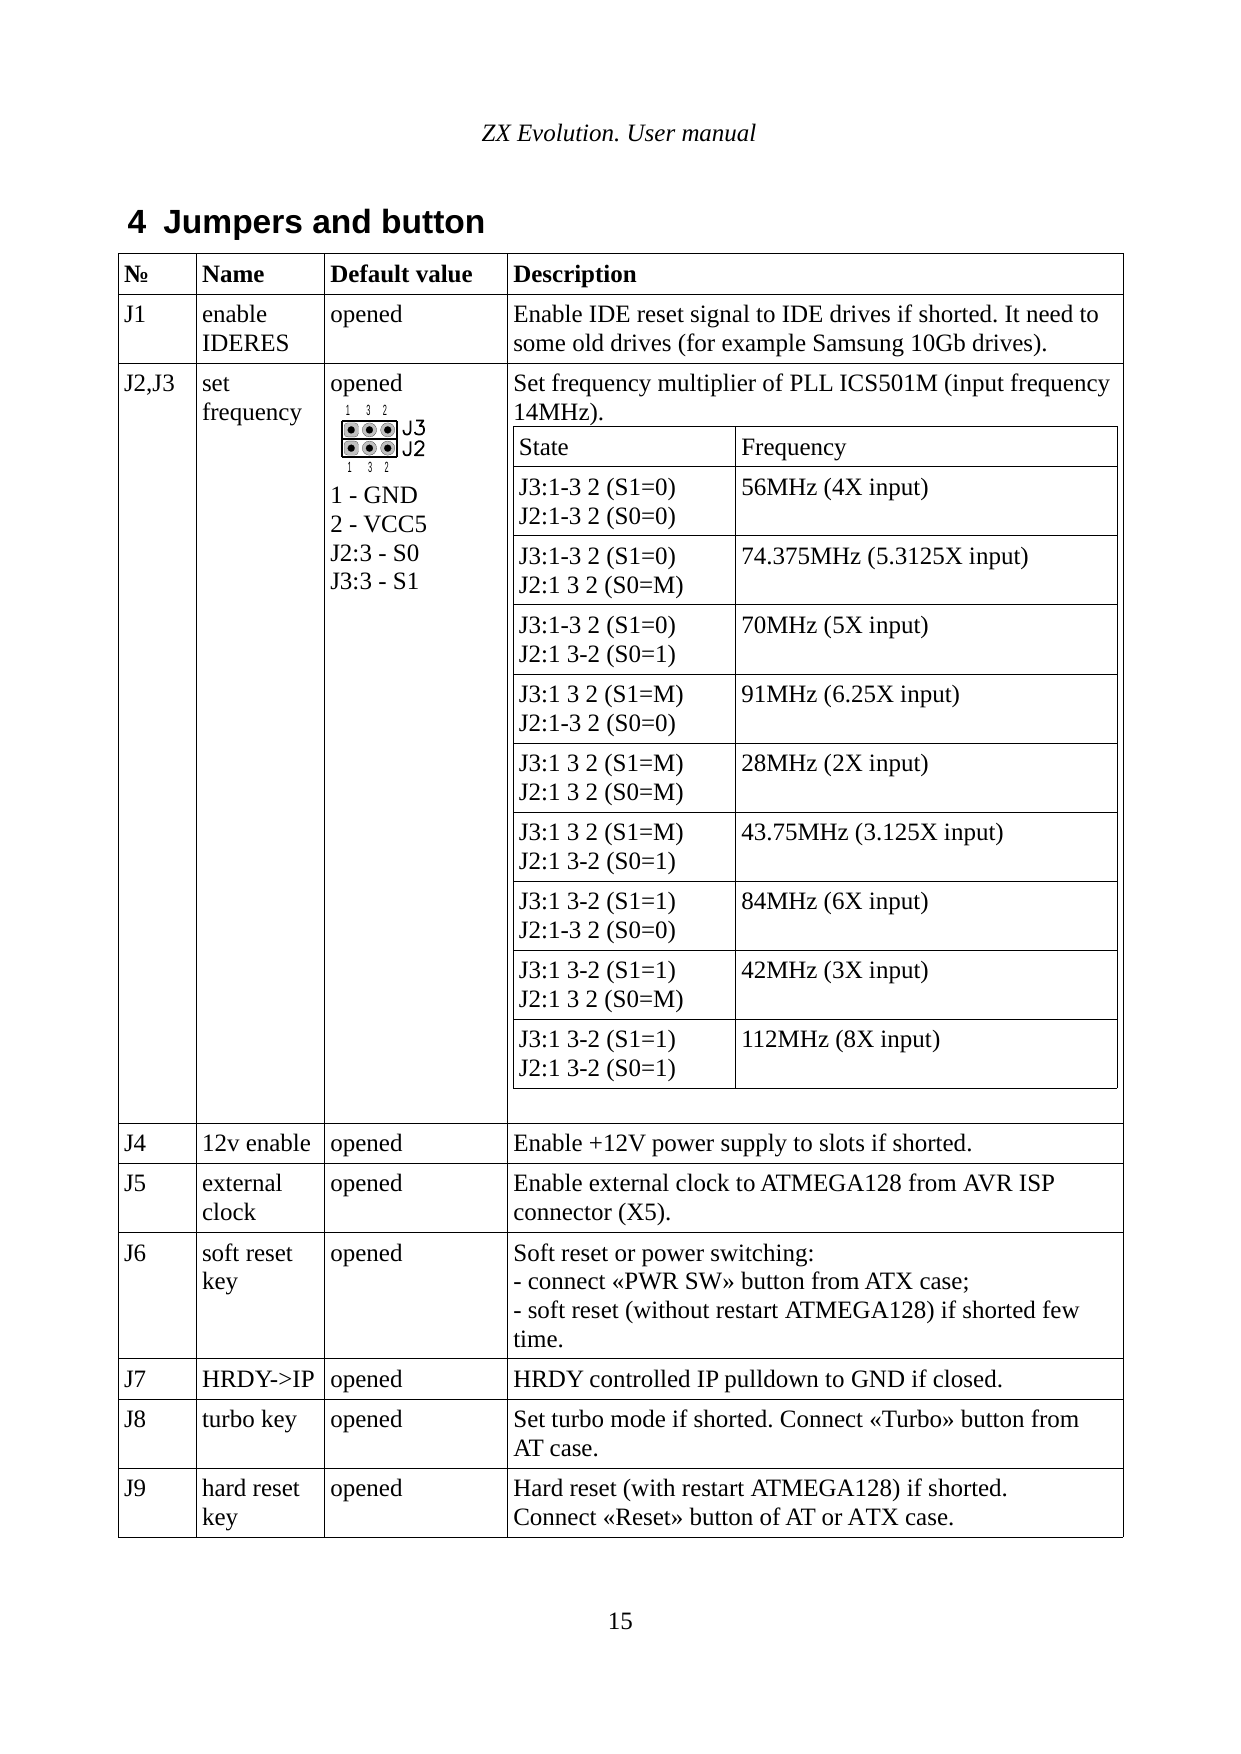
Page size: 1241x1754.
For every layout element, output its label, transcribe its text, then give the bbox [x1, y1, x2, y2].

table_cell J3:1 3-2 (S1=1) J2:1 3-2 (S0=1) [514, 1020, 735, 1088]
table_cell opened [325, 1164, 507, 1232]
table_cell 112MHz (8X input) [736, 1020, 1117, 1088]
table_cell 42MHz (3X input) [736, 951, 1117, 1019]
table_cell 74.375MHz (5.3125X input) [736, 536, 1117, 604]
table_cell Set turbo mode if shorted. Connect «Turbo» button from AT case. [508, 1400, 1123, 1468]
table_cell J3:1 3 2 (S1=M) J2:1 3-2 (S0=1) [514, 813, 735, 881]
table_cell opened [325, 1233, 507, 1358]
table_cell opened [325, 1400, 507, 1468]
table_cell Hard reset (with restart ATMEGA128) if shorted. Connect «Reset» button of AT or ATX case. [508, 1469, 1123, 1537]
table_cell HRDY->IP [197, 1359, 324, 1399]
table_cell J1 [119, 295, 196, 363]
table_cell J3:1 3-2 (S1=1) J2:1-3 2 (S0=0) [514, 882, 735, 950]
table_cell opened 1 - GND 2 - VCC5 J2:3 - S0 J3:3 - S1 [325, 364, 507, 1122]
table_cell J5 [119, 1164, 196, 1232]
table_header Frequency [736, 427, 1117, 466]
table_cell 12v enable [197, 1124, 324, 1163]
table_cell J3:1 3 2 (S1=M) J2:1-3 2 (S0=0) [514, 675, 735, 742]
table_cell Enable external clock to ATMEGA128 from AVR ISP connector (X5). [508, 1164, 1123, 1232]
table_header Default value [325, 254, 507, 293]
table_cell Soft reset or power switching: - connect «PWR SW» button from ATX case; - soft reset (without restart ATMEGA128) if shorted few time. [508, 1233, 1123, 1358]
table_cell 70MHz (5X input) [736, 605, 1117, 673]
table_cell J9 [119, 1469, 196, 1537]
table_cell opened [325, 1124, 507, 1163]
table_header State [514, 427, 735, 466]
table_cell opened [325, 295, 507, 363]
table_cell 56MHz (4X input) [736, 467, 1117, 535]
table_cell J8 [119, 1400, 196, 1468]
table_cell J3:1-3 2 (S1=0) J2:1 3-2 (S0=1) [514, 605, 735, 673]
table_cell hard reset key [197, 1469, 324, 1537]
table_header № [119, 254, 196, 293]
table_cell set frequency [197, 364, 324, 1122]
subtitle Jumpers and button [118, 202, 1122, 241]
table_cell 28MHz (2X input) [736, 744, 1117, 812]
table_cell opened [325, 1469, 507, 1537]
table_cell J3:1-3 2 (S1=0) J2:1 3 2 (S0=M) [514, 536, 735, 604]
table_cell external clock [197, 1164, 324, 1232]
table_cell J6 [119, 1233, 196, 1358]
table_header Description [508, 254, 1123, 293]
table_cell J3:1 3-2 (S1=1) J2:1 3 2 (S0=M) [514, 951, 735, 1019]
table_cell J3:1-3 2 (S1=0) J2:1-3 2 (S0=0) [514, 467, 735, 535]
table_cell Enable +12V power supply to slots if shorted. [508, 1124, 1123, 1163]
table_cell enable IDERES [197, 295, 324, 363]
table_cell J7 [119, 1359, 196, 1399]
table_cell Set frequency multiplier of PLL ICS501M (input frequency 14MHz). [508, 364, 1123, 1122]
table_cell HRDY controlled IP pulldown to GND if closed. [508, 1359, 1123, 1399]
table_cell J3:1 3 2 (S1=M) J2:1 3 2 (S0=M) [514, 744, 735, 812]
table_cell 91MHz (6.25X input) [736, 675, 1117, 742]
table_header Name [197, 254, 324, 293]
table_cell Enable IDE reset signal to IDE drives if shorted. It need to some old drives (for example Samsung 10Gb drives). [508, 295, 1123, 363]
table_cell 43.75MHz (3.125X input) [736, 813, 1117, 881]
table_cell 84MHz (6X input) [736, 882, 1117, 950]
table_cell soft reset key [197, 1233, 324, 1358]
table_cell opened [325, 1359, 507, 1399]
table_cell J4 [119, 1124, 196, 1163]
table_cell turbo key [197, 1400, 324, 1468]
table_cell J2,J3 [119, 364, 196, 1122]
